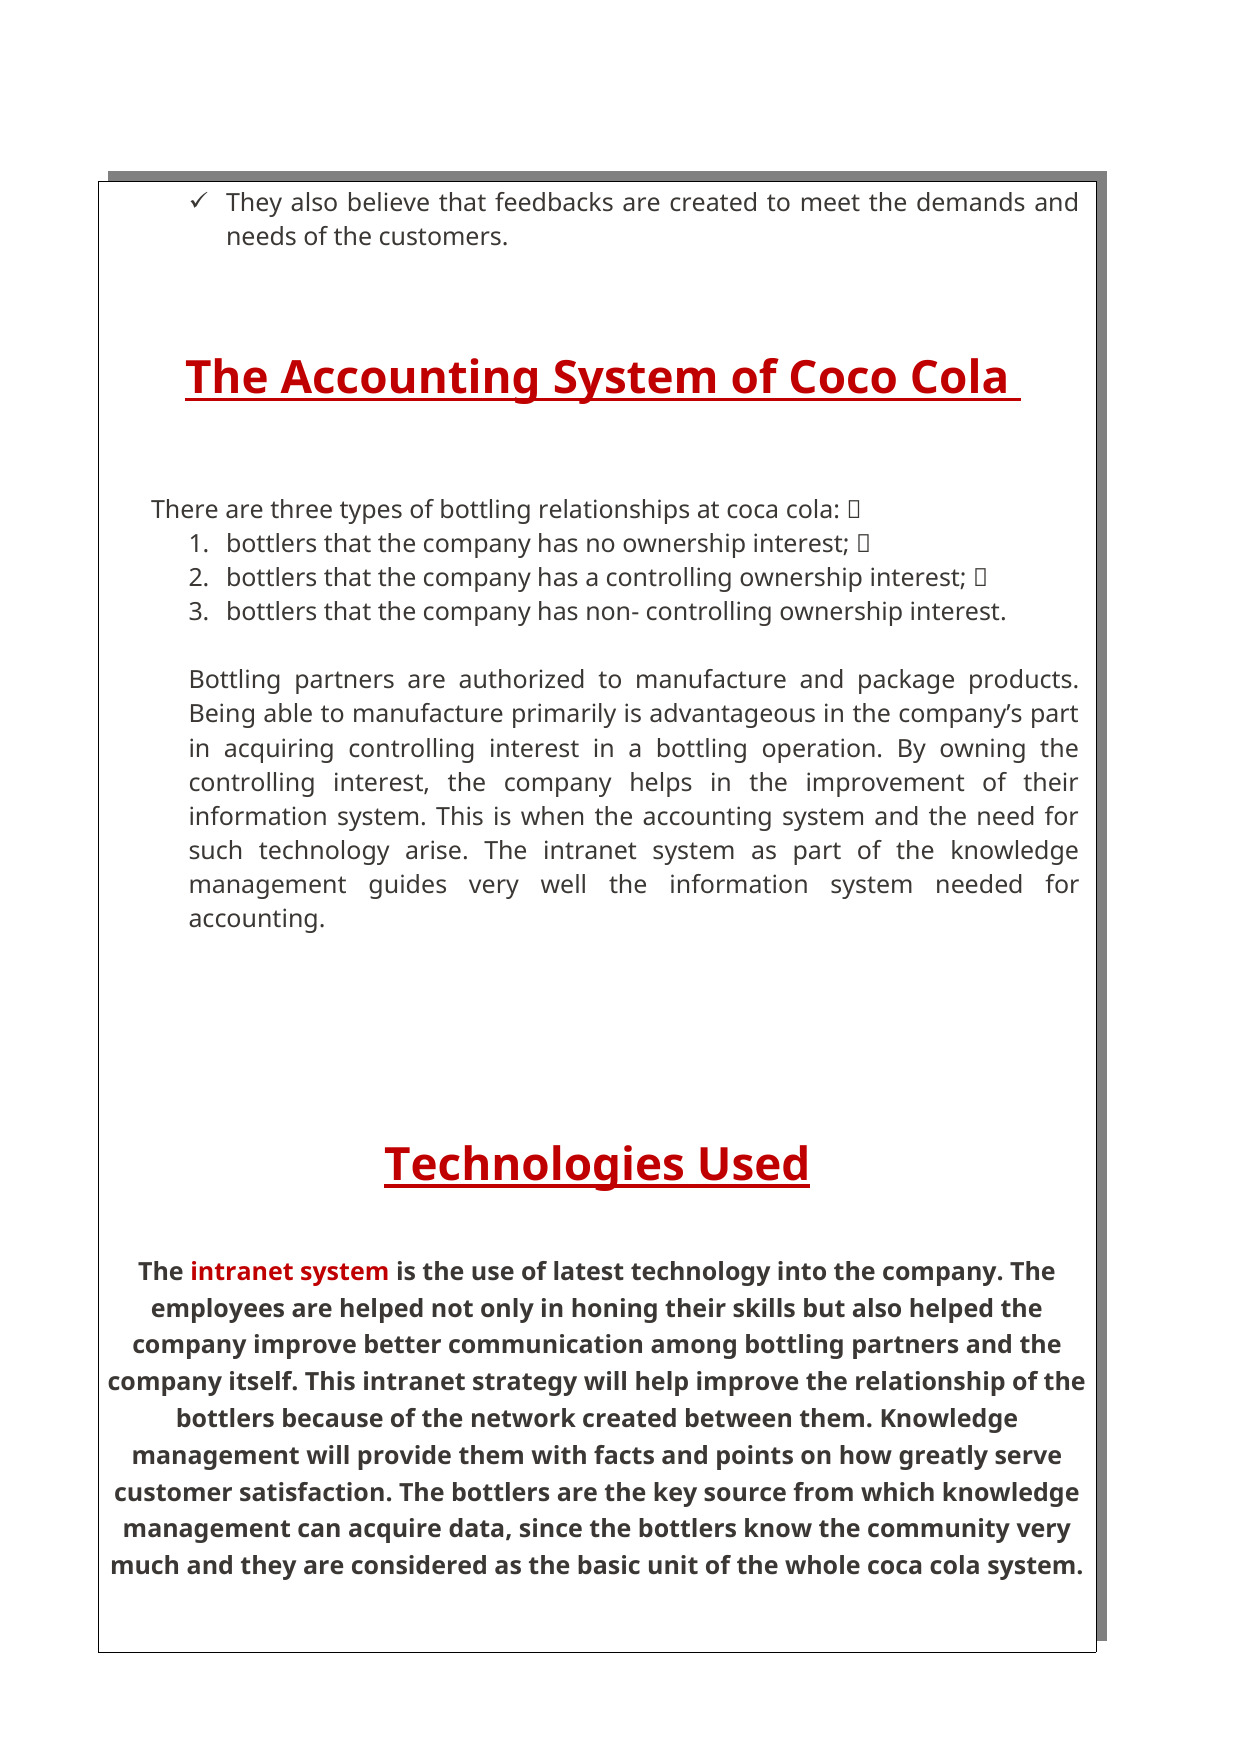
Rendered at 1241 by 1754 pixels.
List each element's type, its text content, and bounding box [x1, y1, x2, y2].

list bottlers that the company has non- controlling ownership interest. [188, 594, 1080, 628]
list They also believe that feedbacks are created to meet the demands and needs of the customers. [188, 184, 1080, 253]
text Bottling partners are authorized to manufacture and package products. Being able to manufacture primarily is advantageous in the company’s part in acquiring controlling interest in a bottling operation. By owning the controlling interest, the company helps in the improvement of their information system. This is when the accounting system and the need for such technology arise. The intranet system as part of the knowledge management guides very well the information system needed for accounting. [188, 662, 1080, 934]
subtitle Technologies Used [101, 1132, 1093, 1194]
list bottlers that the company has no ownership interest;  [188, 526, 1080, 560]
text There are three types of bottling relationships at coca cola:  [151, 492, 1080, 526]
list bottlers that the company has a controlling ownership interest;  [188, 560, 1080, 594]
subtitle The intranet system is the use of latest technology into the company. The employees are helped not only in honing their skills but also helped the company improve better communication among bottling partners and the company itself. This intranet strategy will help improve the relationship of the bottlers because of the network created between them. Knowledge management will provide them with facts and points on how greatly serve customer satisfaction. The bottlers are the key source from which knowledge management can acquire data, since the bottlers know the community very much and they are considered as the basic unit of the whole coca cola system. [101, 1253, 1093, 1582]
subtitle The Accounting System of Coco Cola [101, 345, 1093, 407]
